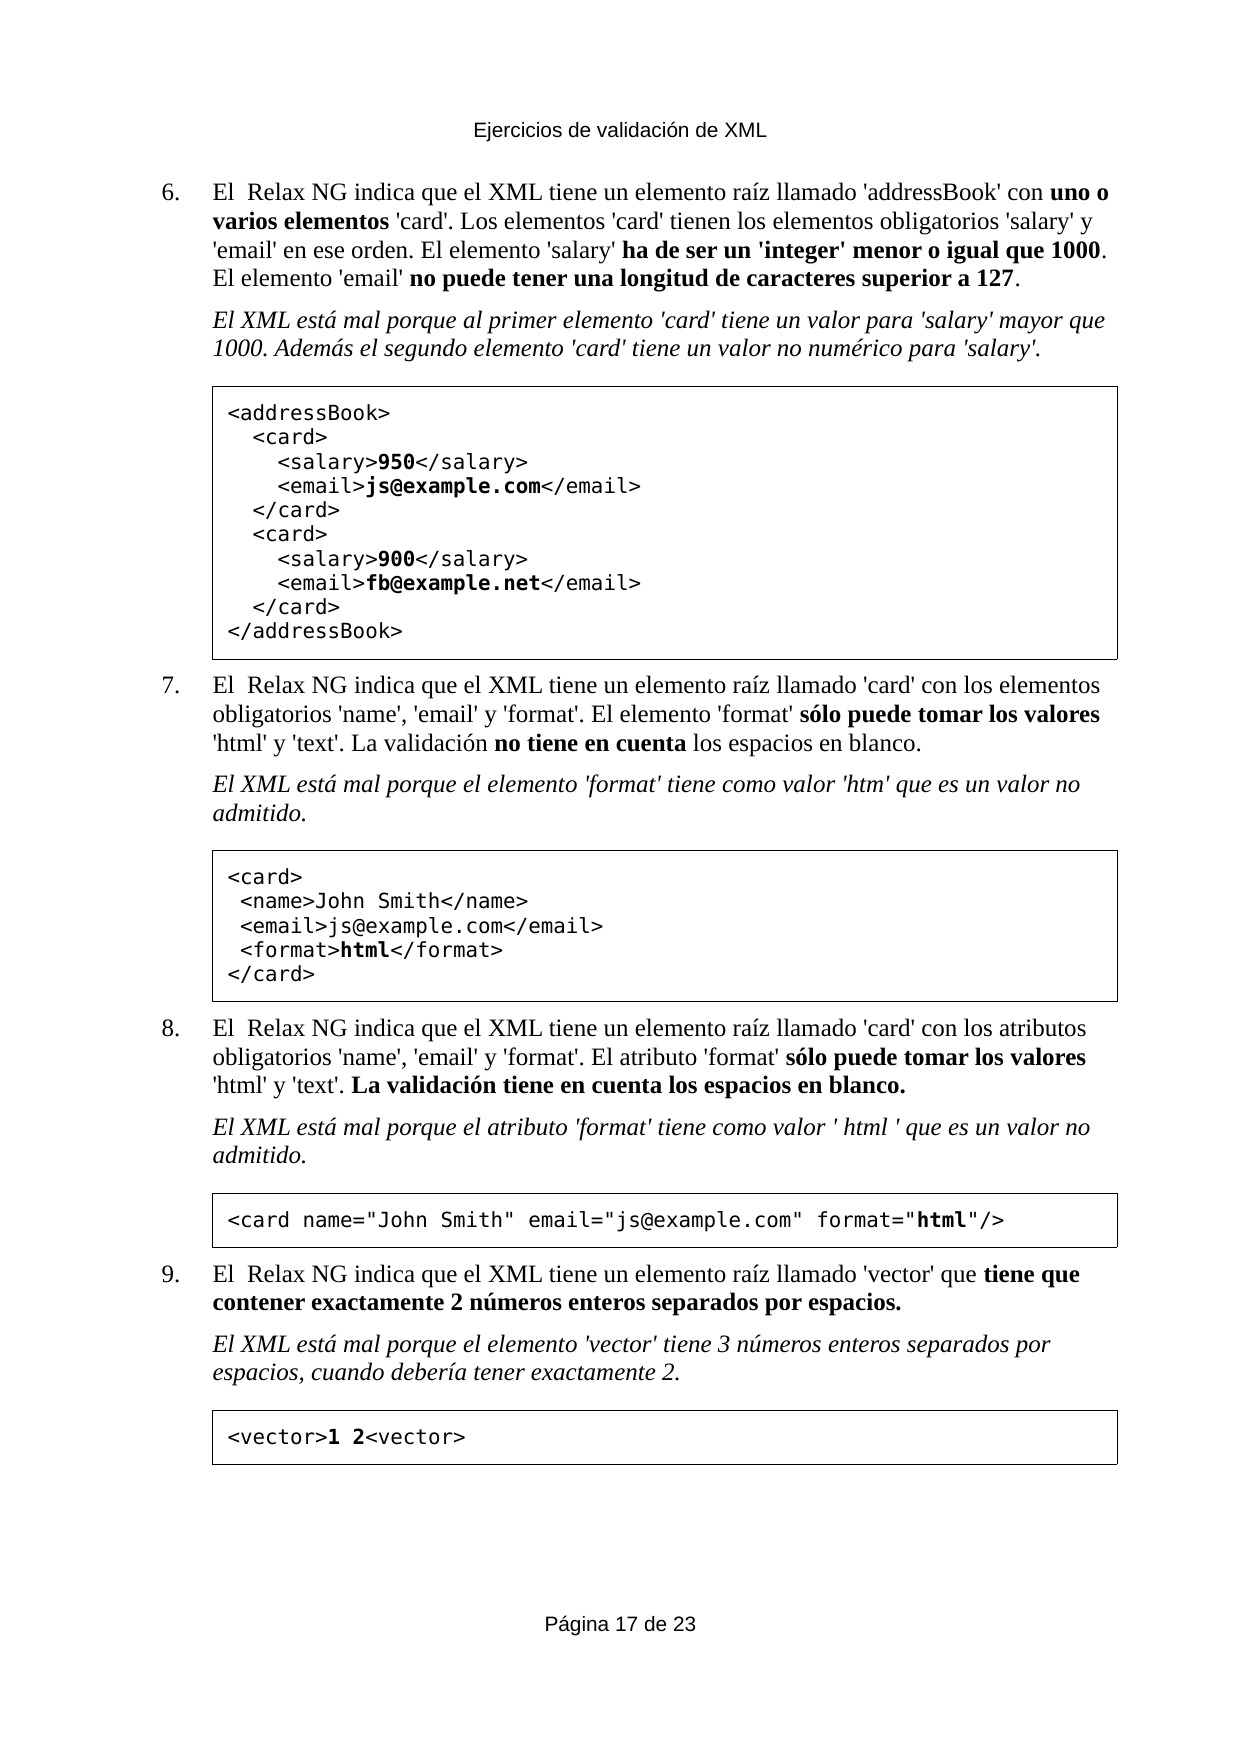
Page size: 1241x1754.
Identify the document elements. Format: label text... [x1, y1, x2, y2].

table_cell [118, 381, 207, 664]
table_cell [118, 172, 207, 381]
table_cell El Relax NG indica que el XML tiene un elemento raíz llamado 'card' con los elementos obligatorios 'name', 'email' y 'format'. El elemento 'format' sólo puede tomar los valores 'html' y 'text'. La validación no tiene en cuenta los espacios en blanco. El XML está mal porque el elemento 'format' tiene como valor 'htm' que es un valor no admitido. [207, 665, 1123, 845]
table_cell [118, 845, 207, 1007]
table_cell <vector>1 2<vector> [207, 1405, 1123, 1470]
table_cell <card name="John Smith" email="js@example.com" format="html"/> [207, 1188, 1123, 1253]
table_cell <addressBook> <card> <salary>950</salary> <email>js@example.com</email> </card> <card> <salary>900</salary> <email>fb@example.net</email> </card> </addressBook> [207, 381, 1123, 664]
table_cell El Relax NG indica que el XML tiene un elemento raíz llamado 'vector' que tiene que contener exactamente 2 números enteros separados por espacios. El XML está mal porque el elemento 'vector' tiene 3 números enteros separados por espacios, cuando debería tener exactamente 2. [207, 1253, 1123, 1404]
table_cell [118, 1253, 207, 1404]
table_cell El Relax NG indica que el XML tiene un elemento raíz llamado 'card' con los atributos obligatorios 'name', 'email' y 'format'. El atributo 'format' sólo puede tomar los valores 'html' y 'text'. La validación tiene en cuenta los espacios en blanco. El XML está mal porque el atributo 'format' tiene como valor ' html ' que es un valor no admitido. [207, 1007, 1123, 1187]
table_cell [118, 665, 207, 845]
table_cell [118, 1405, 207, 1470]
table_cell [118, 1007, 207, 1187]
table_cell [118, 1188, 207, 1253]
table_cell <card> <name>John Smith</name> <email>js@example.com</email> <format>html</format> </card> [207, 845, 1123, 1007]
table_cell El Relax NG indica que el XML tiene un elemento raíz llamado 'addressBook' con uno o varios elementos 'card'. Los elementos 'card' tienen los elementos obligatorios 'salary' y 'email' en ese orden. El elemento 'salary' ha de ser un 'integer' menor o igual que 1000. El elemento 'email' no puede tener una longitud de caracteres superior a 127. El XML está mal porque al primer elemento 'card' tiene un valor para 'salary' mayor que 1000. Además el segundo elemento 'card' tiene un valor no numérico para 'salary'. [207, 172, 1123, 381]
